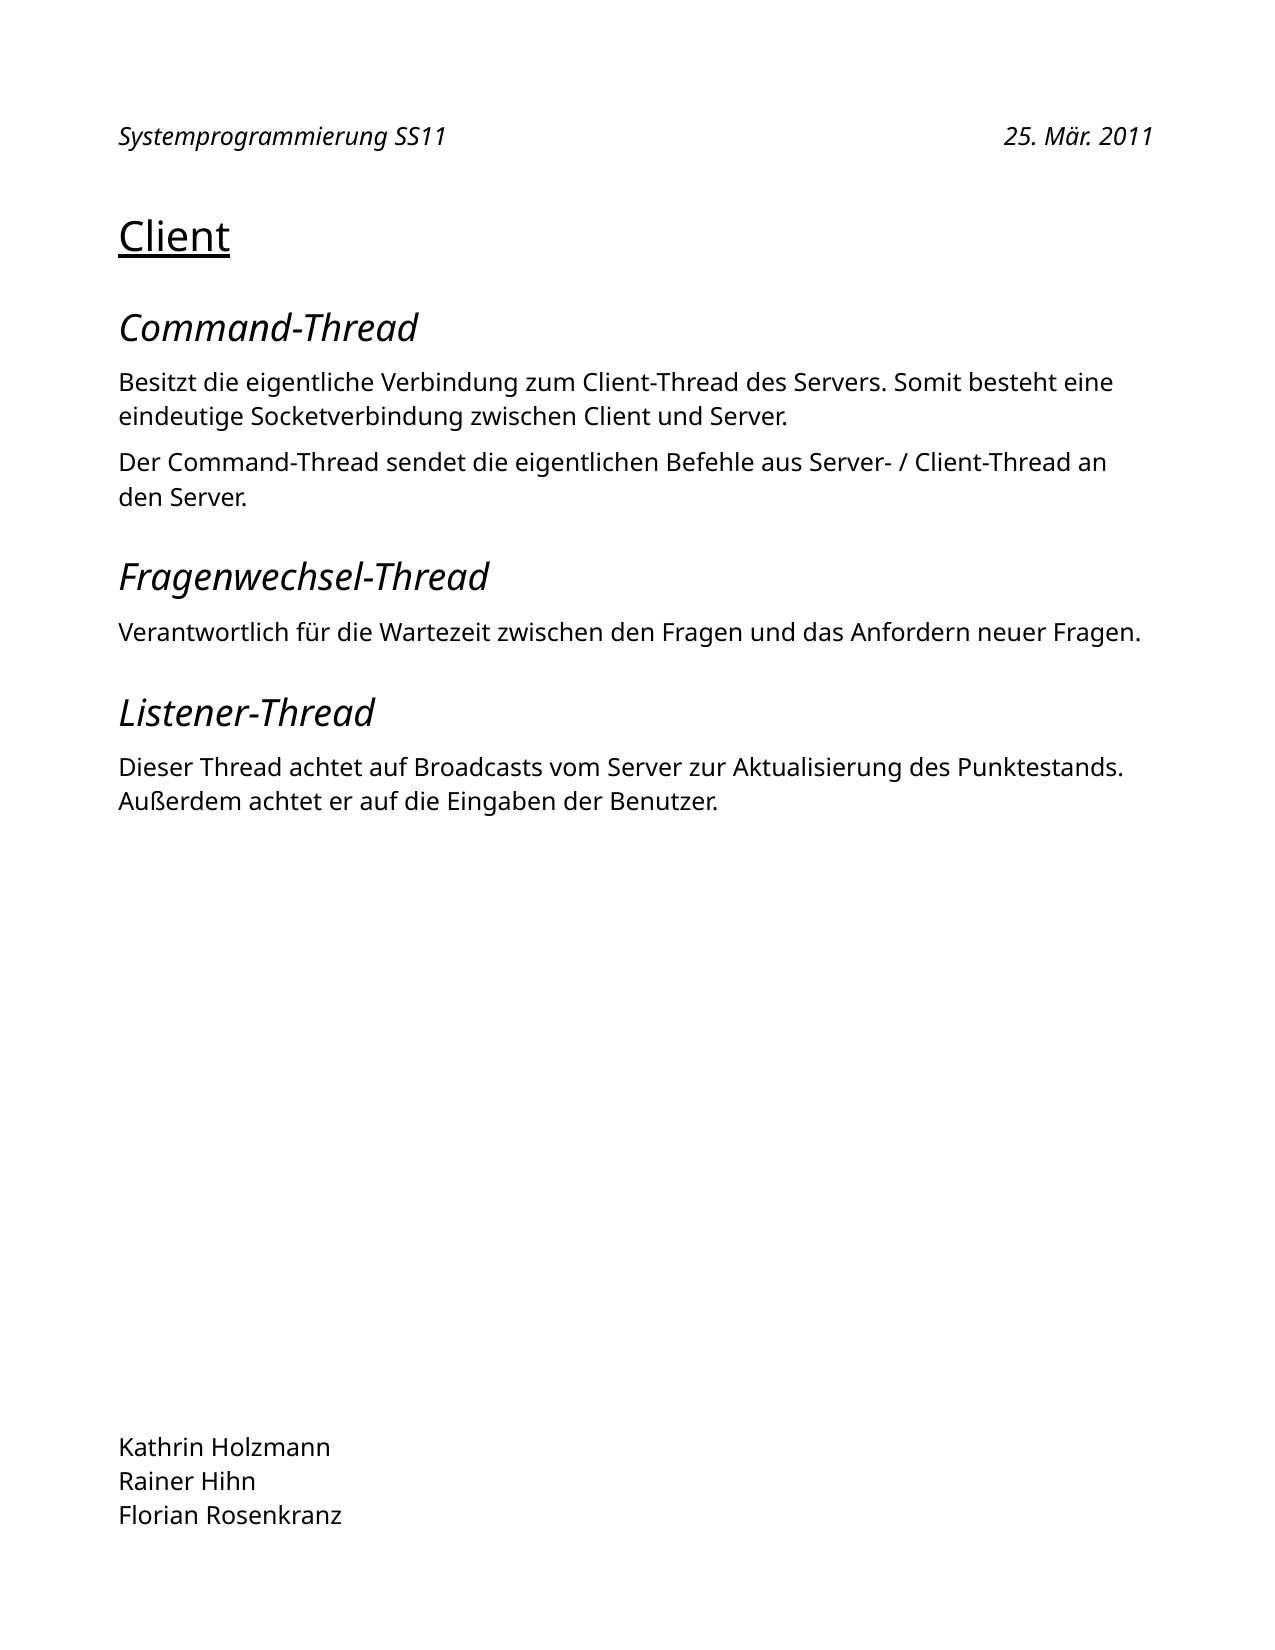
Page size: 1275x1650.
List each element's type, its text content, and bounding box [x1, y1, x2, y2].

subtitle Fragenwechsel-Thread [118, 551, 1157, 602]
subtitle Command-Thread [118, 301, 1157, 352]
subtitle Listener-Thread [118, 686, 1157, 737]
text Der Command-Thread sendet die eigentlichen Befehle aus Server- / Client-Thread an den Server. [118, 445, 1157, 513]
text Verantwortlich für die Wartezeit zwischen den Fragen und das Anfordern neuer Fragen. [118, 614, 1157, 648]
subtitle Client [118, 207, 1157, 263]
text Besitzt die eigentliche Verbindung zum Client-Thread des Servers. Somit besteht eine eindeutige Socketverbindung zwischen Client und Server. [118, 364, 1157, 433]
text Dieser Thread achtet auf Broadcasts vom Server zur Aktualisierung des Punktestands. Außerdem achtet er auf die Eingaben der Benutzer. [118, 749, 1157, 817]
